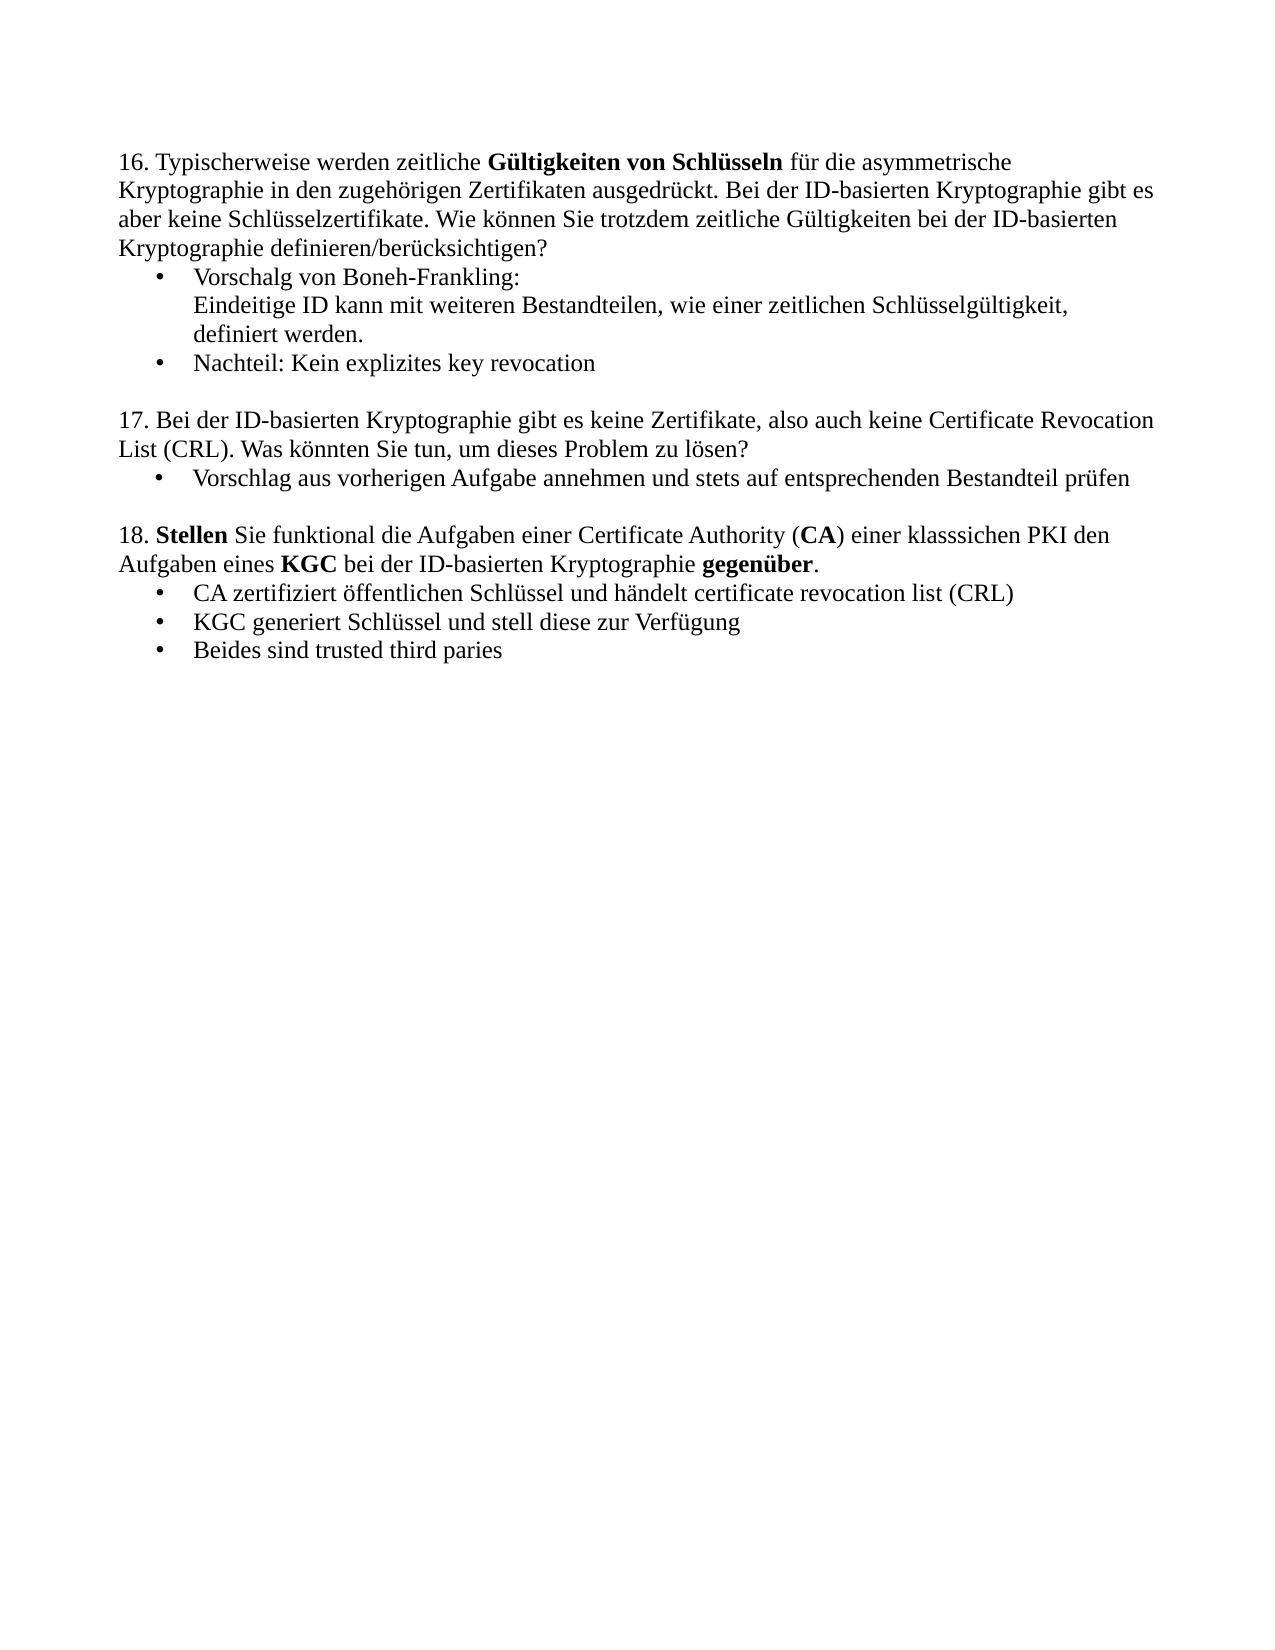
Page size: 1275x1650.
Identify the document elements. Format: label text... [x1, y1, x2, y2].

list Beides sind trusted third paries [156, 636, 1157, 664]
text 18. Stellen Sie funktional die Aufgaben einer Certificate Authority (CA) einer klasssichen PKI den Aufgaben eines KGC bei der ID-basierten Kryptographie gegenüber. [118, 521, 1157, 578]
text 17. Bei der ID-basierten Kryptographie gibt es keine Zertifikate, also auch keine Certificate Revocation List (CRL). Was könnten Sie tun, um dieses Problem zu lösen? [118, 406, 1157, 463]
text 16. Typischerweise werden zeitliche Gültigkeiten von Schlüsseln für die asymmetrische Kryptographie in den zugehörigen Zertifikaten ausgedrückt. Bei der ID-basierten Kryptographie gibt es aber keine Schlüsselzertifikate. Wie können Sie trotzdem zeitliche Gültigkeiten bei der ID-basierten Kryptographie definieren/berücksichtigen? [118, 147, 1157, 262]
list Vorschalg von Boneh-Frankling: Eindeitige ID kann mit weiteren Bestandteilen, wie einer zeitlichen Schlüsselgültigkeit, definiert werden. [156, 262, 1157, 348]
list CA zertifiziert öffentlichen Schlüssel und händelt certificate revocation list (CRL) [156, 578, 1157, 607]
list KGC generiert Schlüssel und stell diese zur Verfügung [156, 607, 1157, 636]
list Nachteil: Kein explizites key revocation [156, 348, 1157, 377]
list Vorschlag aus vorherigen Aufgabe annehmen und stets auf entsprechenden Bestandteil prüfen [154, 463, 1157, 492]
